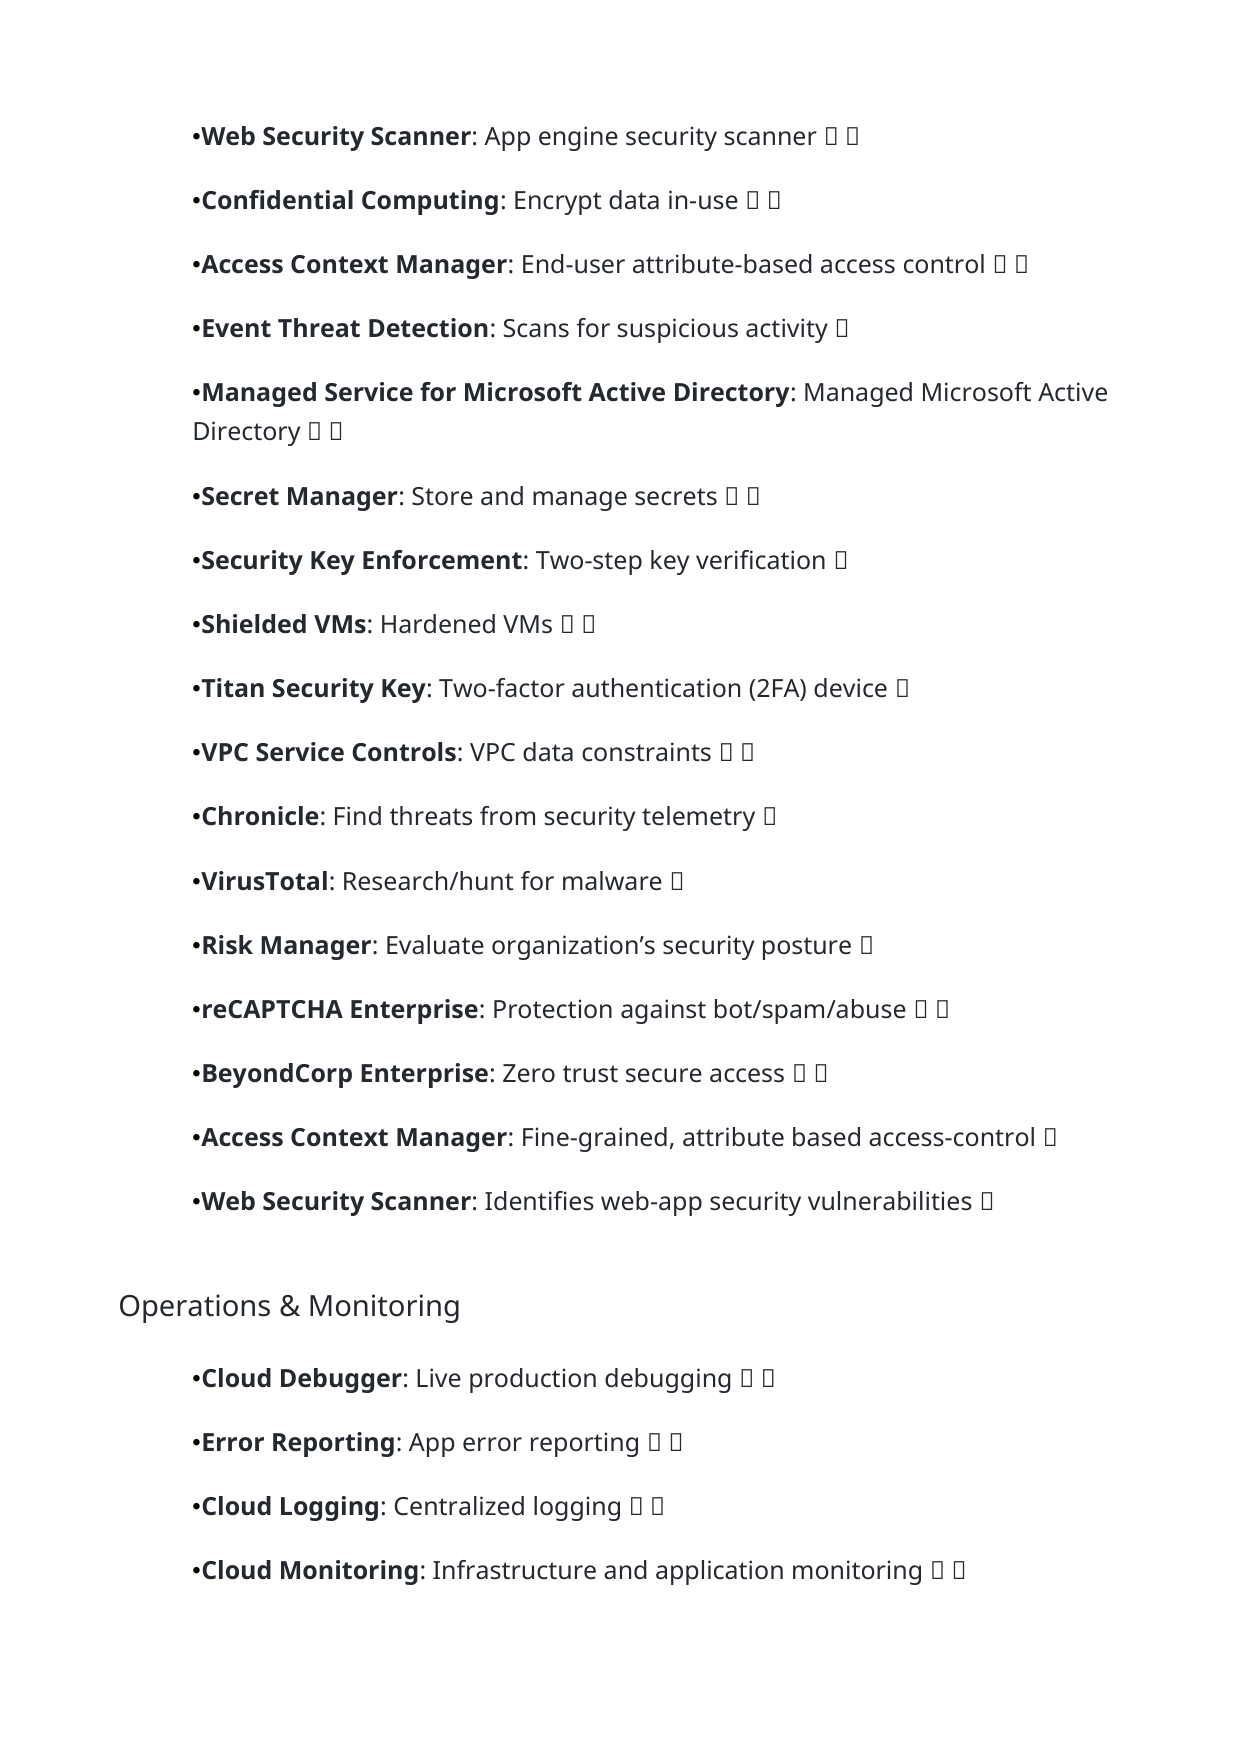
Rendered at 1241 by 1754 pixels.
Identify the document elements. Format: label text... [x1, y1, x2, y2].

list Shielded VMs: Hardened VMs 🔗 📄 [118, 606, 1122, 641]
list Web Security Scanner: App engine security scanner 🔗 📄 [118, 118, 1122, 152]
list Confidential Computing: Encrypt data in-use 🔗 📄 [118, 182, 1122, 216]
list VPC Service Controls: VPC data constraints 🔗 📄 [118, 735, 1122, 769]
list BeyondCorp Enterprise: Zero trust secure access 🔗 📄 [118, 1056, 1122, 1090]
list Cloud Debugger: Live production debugging 🔗 📄 [118, 1360, 1122, 1394]
list Managed Service for Microsoft Active Directory: Managed Microsoft Active Directory 🔗 📄 [118, 375, 1122, 448]
list Web Security Scanner: Identifies web-app security vulnerabilities 📄 [118, 1184, 1122, 1218]
list Access Context Manager: Fine-grained, attribute based access-control 📄 [118, 1120, 1122, 1154]
list Titan Security Key: Two-factor authentication (2FA) device 🔗 [118, 671, 1122, 705]
list Event Threat Detection: Scans for suspicious activity 🔗 [118, 311, 1122, 345]
list Access Context Manager: End-user attribute-based access control 🔗 📄 [118, 246, 1122, 281]
list Security Key Enforcement: Two-step key verification 🔗 [118, 542, 1122, 576]
list Secret Manager: Store and manage secrets 🔗 📄 [118, 478, 1122, 512]
list Cloud Monitoring: Infrastructure and application monitoring 🔗 📄 [118, 1553, 1122, 1587]
list Chronicle: Find threats from security telemetry 🔗 [118, 799, 1122, 833]
list reCAPTCHA Enterprise: Protection against bot/spam/abuse 🔗 📄 [118, 991, 1122, 1026]
list VirusTotal: Research/hunt for malware 🔗 [118, 863, 1122, 897]
subtitle Operations & Monitoring [118, 1286, 1122, 1325]
list Error Reporting: App error reporting 🔗 📄 [118, 1424, 1122, 1458]
list Risk Manager: Evaluate organization’s security posture 🔗 [118, 927, 1122, 961]
list Cloud Logging: Centralized logging 🔗 📄 [118, 1488, 1122, 1523]
